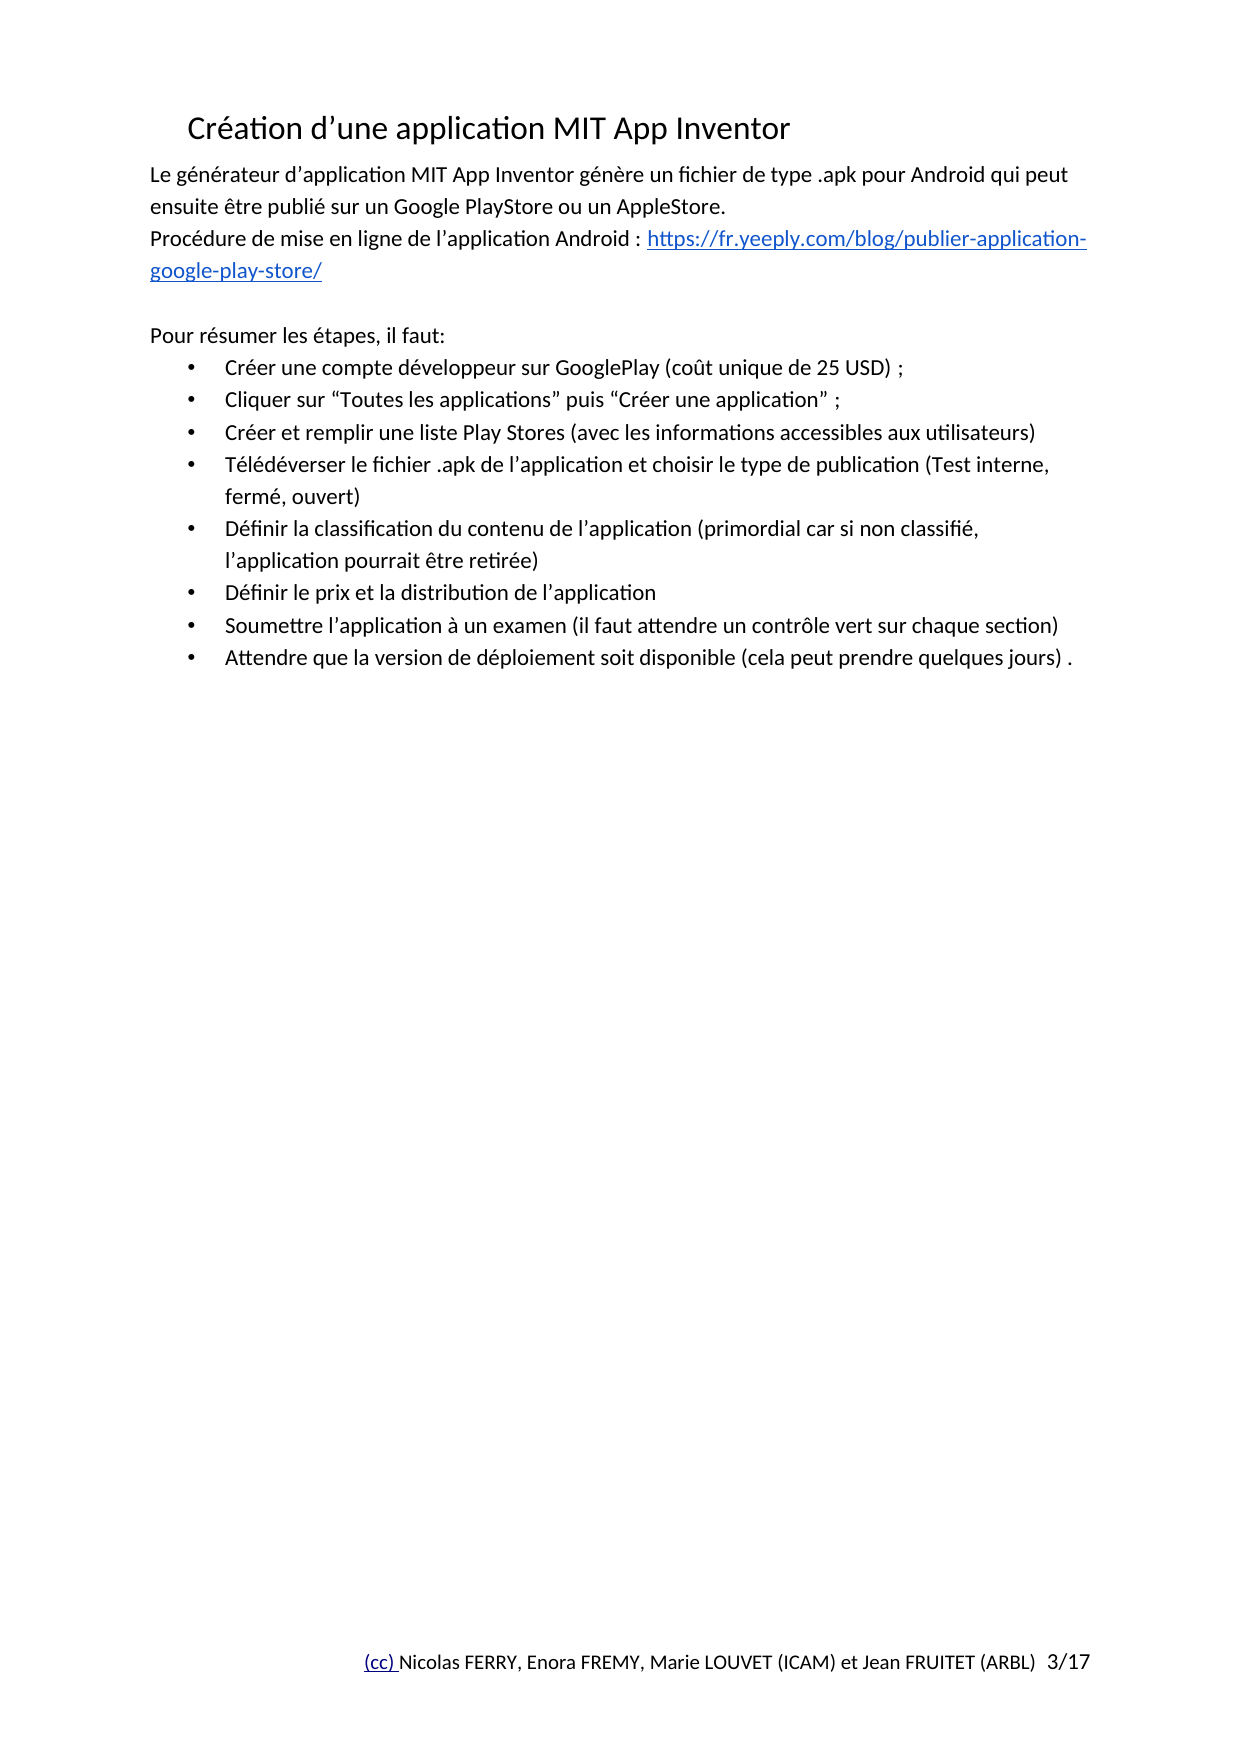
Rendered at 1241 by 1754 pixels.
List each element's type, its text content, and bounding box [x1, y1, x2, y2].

list Cliquer sur “Toutes les applications” puis “Créer une application” ; [187, 385, 1090, 413]
list Télédéverser le fichier .apk de l’application et choisir le type de publication (Test interne, fermé, ouvert) [187, 450, 1090, 510]
text Procédure de mise en ligne de l’application Android : https://fr.yeeply.com/blog/publier-application-google-play-store/ [150, 224, 1090, 285]
list Créer une compte développeur sur GooglePlay (coût unique de 25 USD) ; [187, 353, 1090, 381]
list Soumettre l’application à un examen (il faut attendre un contrôle vert sur chaque section) [187, 611, 1090, 639]
list Définir le prix et la distribution de l’application [187, 578, 1090, 607]
text Pour résumer les étapes, il faut: [150, 321, 1090, 349]
text Le générateur d’application MIT App Inventor génère un fichier de type .apk pour Android qui peut ensuite être publié sur un Google PlayStore ou un AppleStore. [150, 160, 1090, 220]
subtitle Création d’une application MIT App Inventor [187, 107, 1090, 148]
list Définir la classification du contenu de l’application (primordial car si non classifié, l’application pourrait être retirée) [187, 514, 1090, 574]
list Attendre que la version de déploiement soit disponible (cela peut prendre quelques jours) . [187, 643, 1090, 671]
list Créer et remplir une liste Play Stores (avec les informations accessibles aux utilisateurs) [187, 418, 1090, 446]
